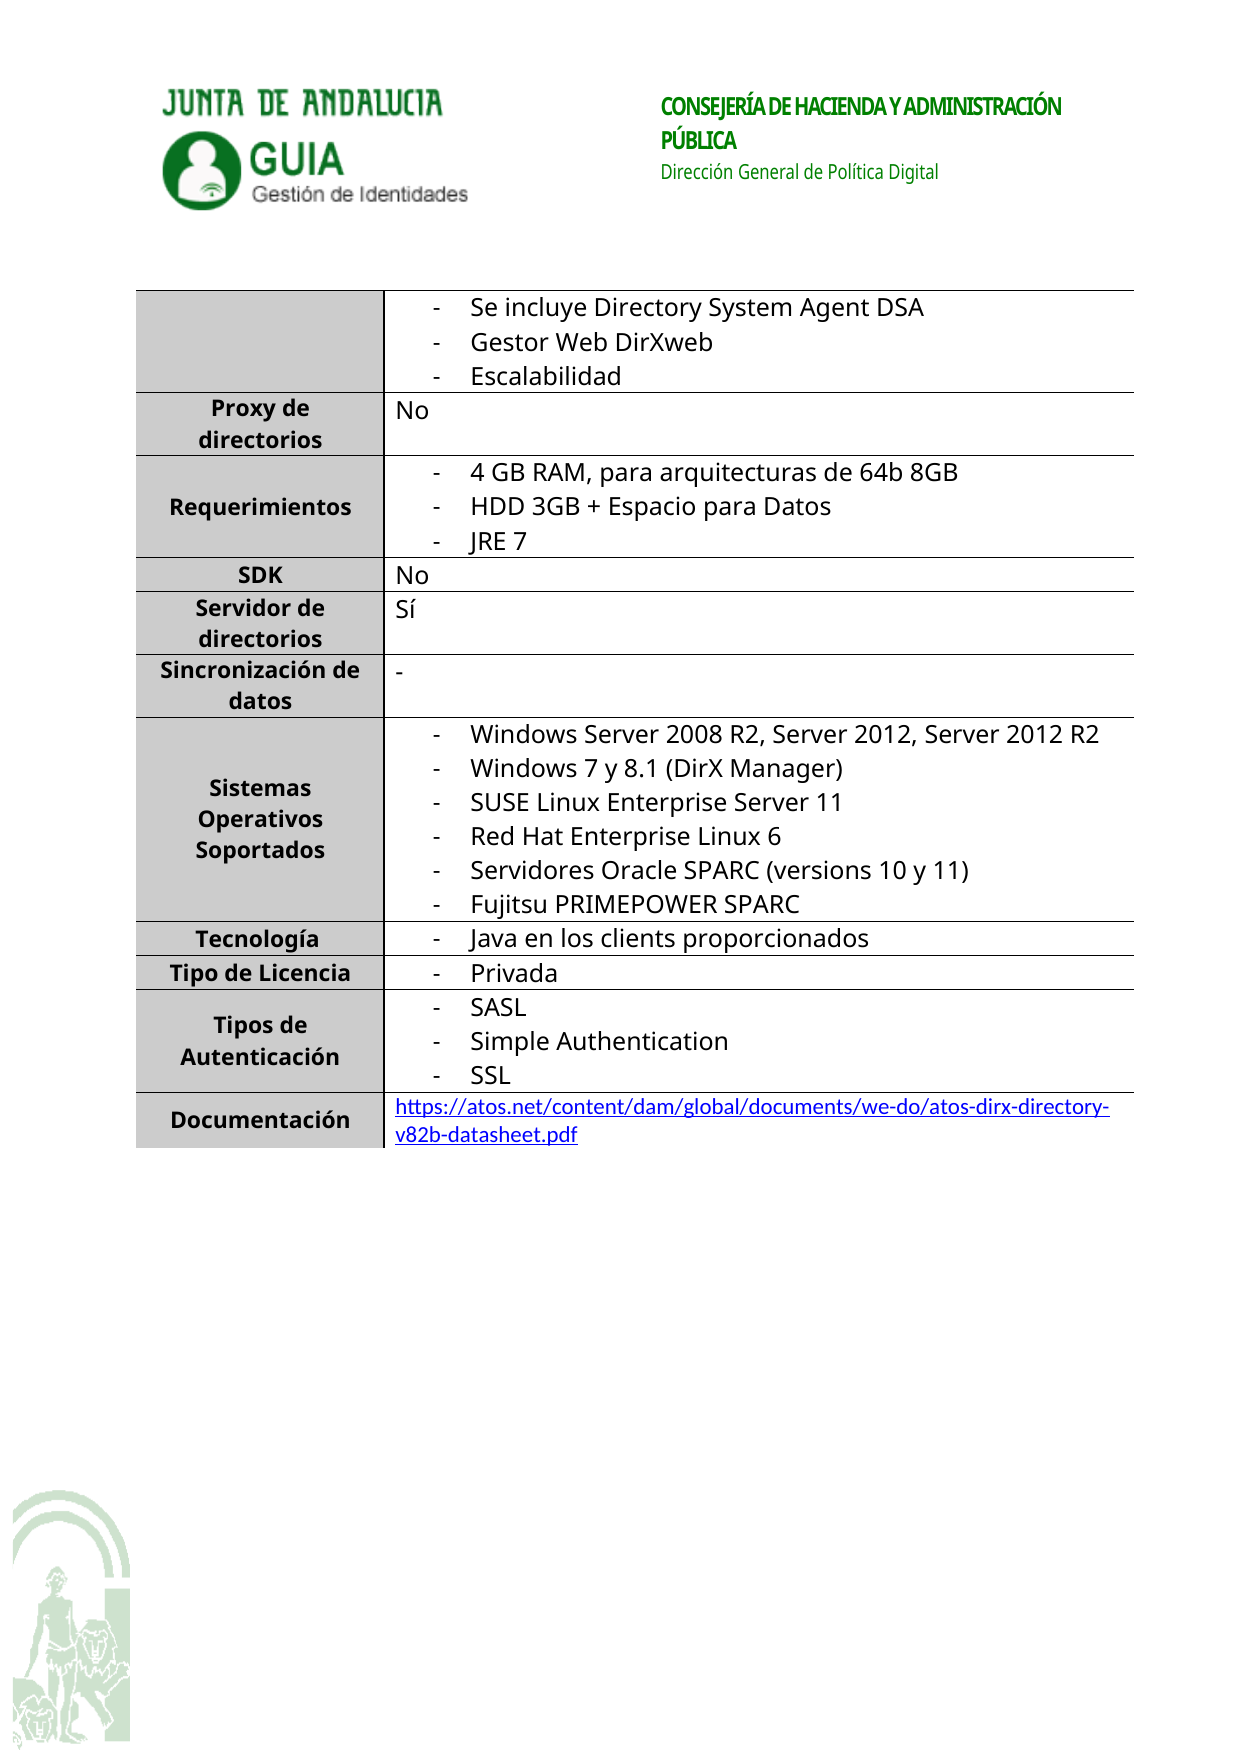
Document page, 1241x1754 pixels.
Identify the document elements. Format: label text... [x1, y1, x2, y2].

table_cell - [385, 655, 1134, 717]
table_cell No [385, 558, 1134, 591]
picture [12, 1490, 131, 1750]
table_cell Se incluye Directory System Agent DSA Gestor Web DirXweb Escalabilidad [385, 291, 1134, 392]
table_cell 4 GB RAM, para arquitecturas de 64b 8GB HDD 3GB + Espacio para Datos JRE 7 [385, 456, 1134, 557]
table_cell Tipos de Autenticación [136, 990, 383, 1092]
table_cell Requerimientos [136, 456, 383, 557]
table_cell Windows Server 2008 R2, Server 2012, Server 2012 R2 Windows 7 y 8.1 (DirX Manager) SUSE Linux Enterprise Server 11 Red Hat Enterprise Linux 6 Servidores Oracle SPARC (versions 10 y 11) Fujitsu PRIMEPOWER SPARC [385, 718, 1134, 921]
table_cell [136, 291, 383, 392]
table_cell https://atos.net/content/dam/global/documents/we-do/atos-dirx-directory-v82b-datasheet.pdf [385, 1093, 1134, 1148]
table_cell Tipo de Licencia [136, 956, 383, 989]
table_cell Tecnología [136, 922, 383, 955]
table_cell Proxy de directorios [136, 393, 383, 455]
table_cell Documentación [136, 1093, 383, 1148]
table_cell Sistemas Operativos Soportados [136, 718, 383, 921]
table_cell Java en los clients proporcionados [385, 922, 1134, 955]
table_cell Sincronización de datos [136, 655, 383, 717]
table_cell SASL Simple Authentication SSL [385, 990, 1134, 1092]
picture [147, 82, 498, 225]
table_cell No [385, 393, 1134, 455]
table_cell Servidor de directorios [136, 592, 383, 654]
table_cell Sí [385, 592, 1134, 654]
table_cell SDK [136, 558, 383, 591]
table_cell Privada [385, 956, 1134, 989]
